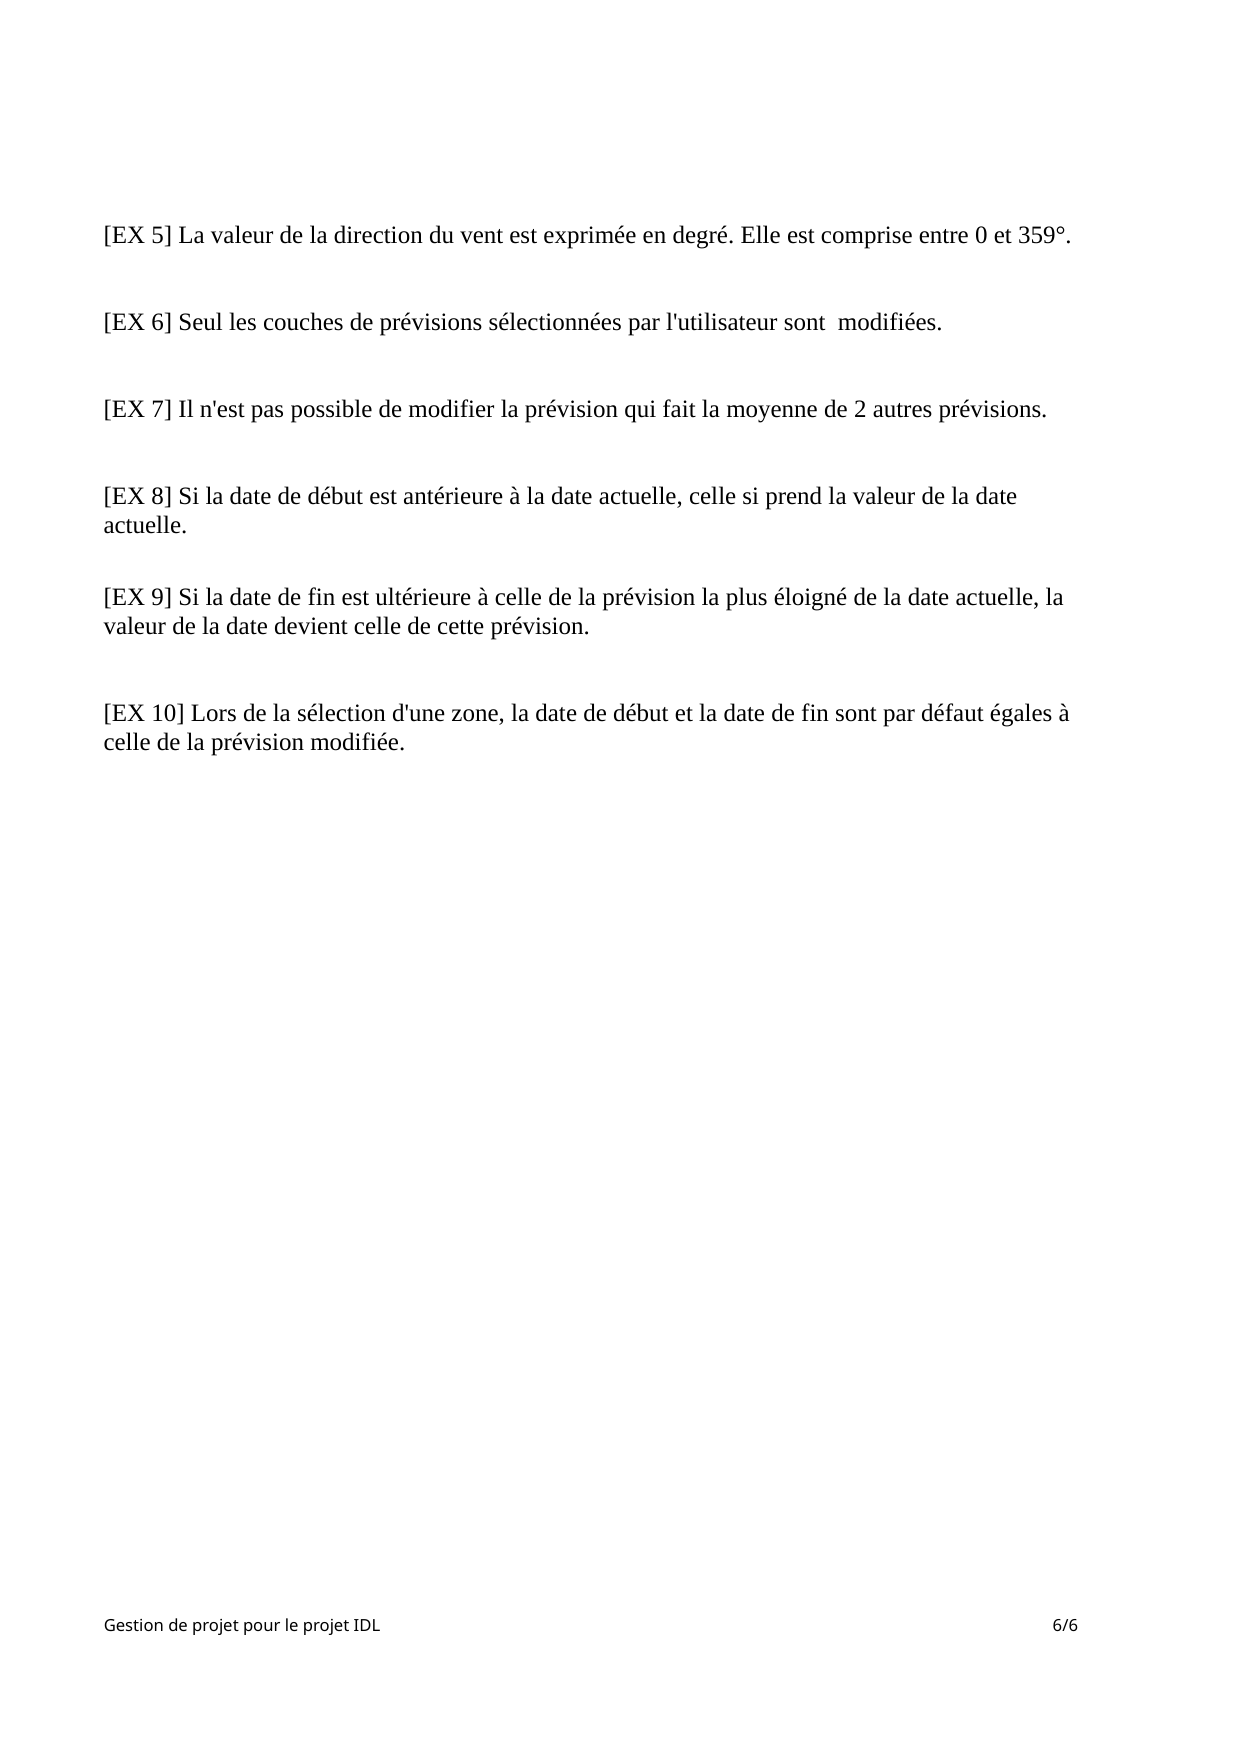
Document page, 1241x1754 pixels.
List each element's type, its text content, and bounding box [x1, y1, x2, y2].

text [EX 9] Si la date de fin est ultérieure à celle de la prévision la plus éloigné de la date actuelle, la valeur de la date devient celle de cette prévision. [103, 582, 1078, 640]
text [EX 10] Lors de la sélection d'une zone, la date de début et la date de fin sont par défaut égales à celle de la prévision modifiée. [103, 698, 1078, 756]
text [EX 5] La valeur de la direction du vent est exprimée en degré. Elle est comprise entre 0 et 359°. [103, 220, 1078, 249]
text [EX 7] Il n'est pas possible de modifier la prévision qui fait la moyenne de 2 autres prévisions. [103, 394, 1078, 423]
text [EX 8] Si la date de début est antérieure à la date actuelle, celle si prend la valeur de la date actuelle. [103, 481, 1078, 567]
text [EX 6] Seul les couches de prévisions sélectionnées par l'utilisateur sont modifiées. [103, 307, 1078, 336]
